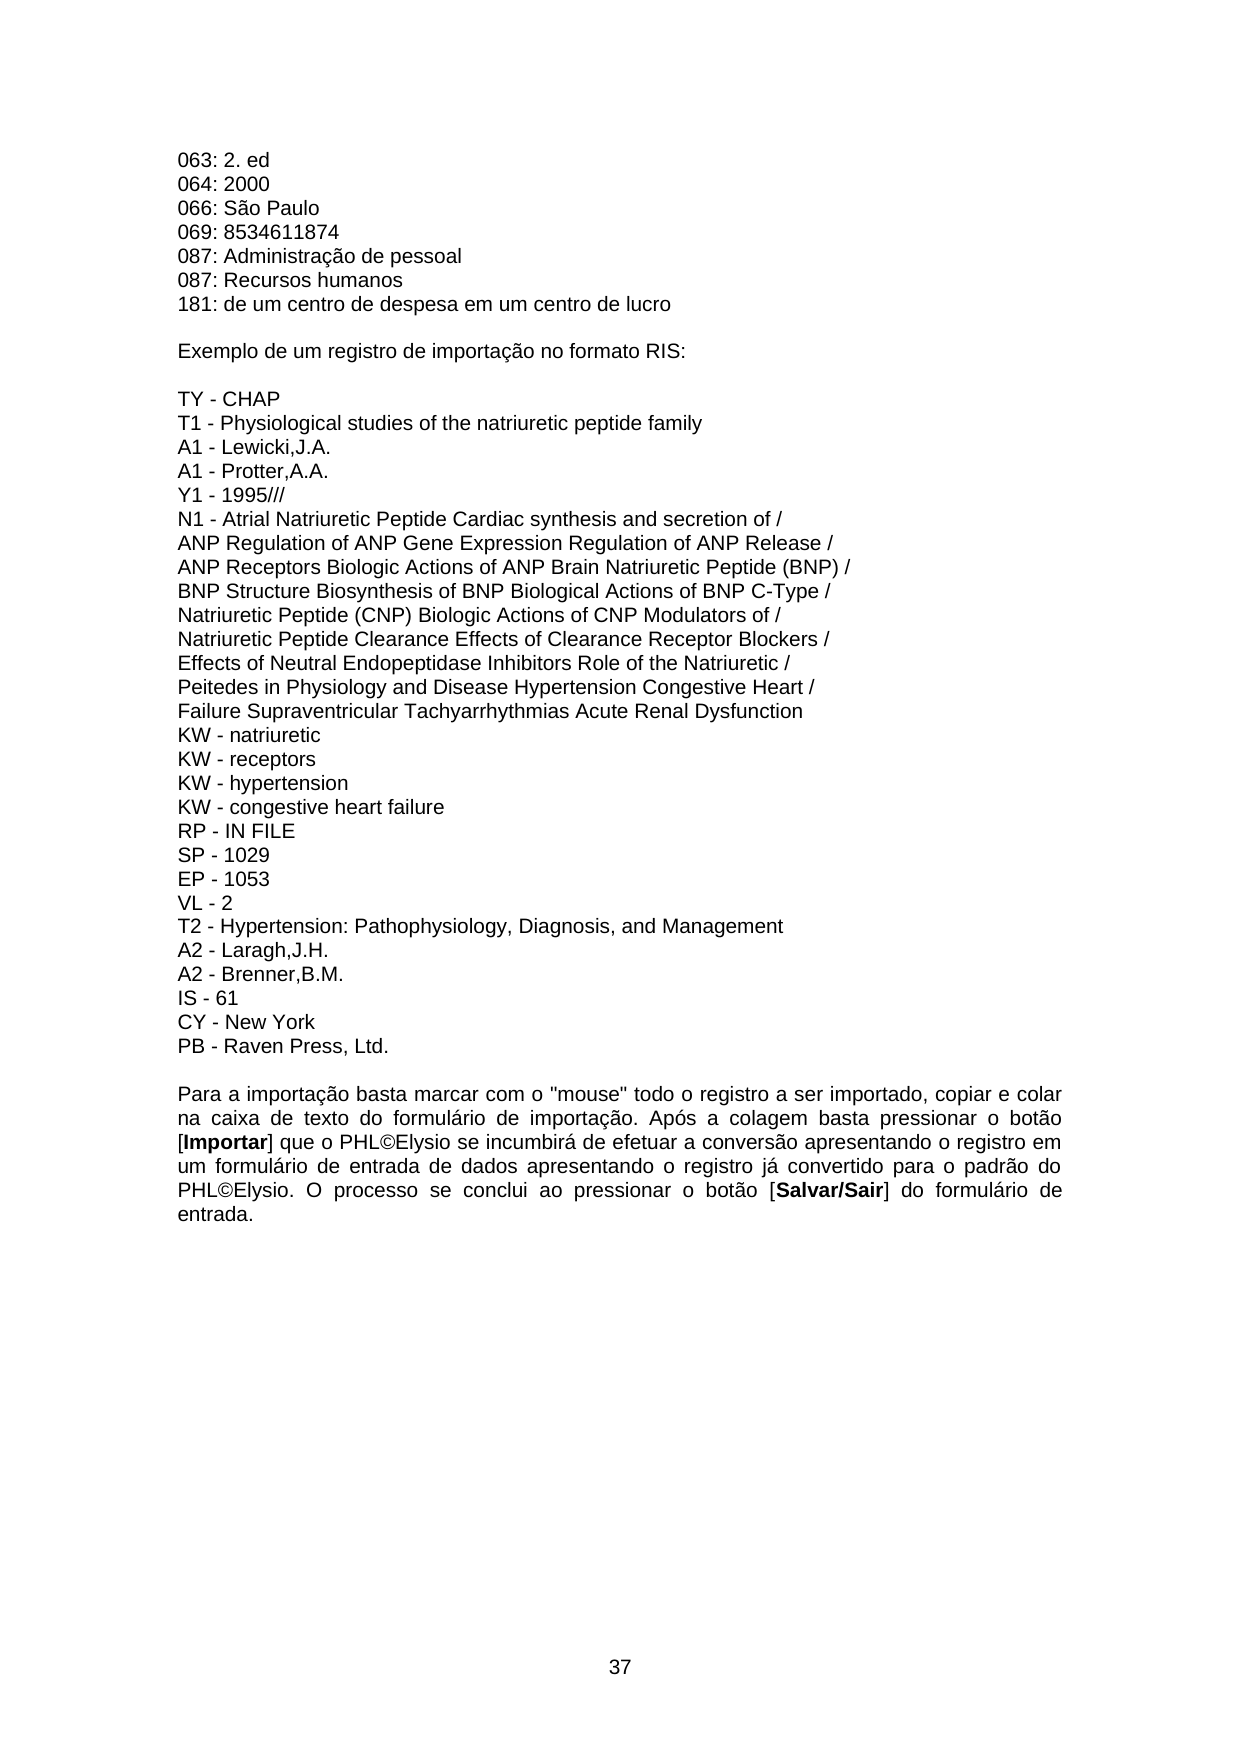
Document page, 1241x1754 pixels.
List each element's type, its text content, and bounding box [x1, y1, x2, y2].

text BNP Structure Biosynthesis of BNP Biological Actions of BNP C-Type / [177, 579, 1063, 603]
text 069: 8534611874 [177, 219, 1063, 243]
text Natriuretic Peptide Clearance Effects of Clearance Receptor Blockers / [177, 627, 1063, 651]
text Effects of Neutral Endopeptidase Inhibitors Role of the Natriuretic / [177, 651, 1063, 675]
text Para a importação basta marcar com o "mouse" todo o registro a ser importado, copiar e colar na caixa de texto do formulário de importação. Após a colagem basta pressionar o botão [Importar] que o PHL©Elysio se incumbirá de efetuar a conversão apresentando o registro em um formulário de entrada de dados apresentando o registro já convertido para o padrão do PHL©Elysio. O processo se conclui ao pressionar o botão [Salvar/Sair] do formulário de entrada. [177, 1082, 1063, 1226]
text KW - congestive heart failure [177, 794, 1063, 818]
text 064: 2000 [177, 172, 1063, 196]
text IS - 61 [177, 986, 1063, 1010]
text SP - 1029 [177, 842, 1063, 866]
text CY - New York [177, 1010, 1063, 1034]
text ANP Receptors Biologic Actions of ANP Brain Natriuretic Peptide (BNP) / [177, 555, 1063, 579]
text TY - CHAP [177, 387, 1063, 411]
text 181: de um centro de despesa em um centro de lucro [177, 291, 1063, 315]
text A2 - Brenner,B.M. [177, 962, 1063, 986]
text Y1 - 1995/// [177, 483, 1063, 507]
text N1 - Atrial Natriuretic Peptide Cardiac synthesis and secretion of / [177, 507, 1063, 531]
text KW - natriuretic [177, 723, 1063, 747]
text Exemplo de um registro de importação no formato RIS: [177, 339, 1063, 363]
text A1 - Lewicki,J.A. [177, 435, 1063, 459]
text T2 - Hypertension: Pathophysiology, Diagnosis, and Management [177, 914, 1063, 938]
text 063: 2. ed [177, 148, 1063, 172]
text 087: Recursos humanos [177, 267, 1063, 291]
text A1 - Protter,A.A. [177, 459, 1063, 483]
text A2 - Laragh,J.H. [177, 938, 1063, 962]
text ANP Regulation of ANP Gene Expression Regulation of ANP Release / [177, 531, 1063, 555]
text Peitedes in Physiology and Disease Hypertension Congestive Heart / [177, 675, 1063, 699]
text 066: São Paulo [177, 196, 1063, 219]
text KW - hypertension [177, 771, 1063, 794]
text KW - receptors [177, 747, 1063, 771]
text Natriuretic Peptide (CNP) Biologic Actions of CNP Modulators of / [177, 603, 1063, 627]
text Failure Supraventricular Tachyarrhythmias Acute Renal Dysfunction [177, 699, 1063, 723]
text RP - IN FILE [177, 818, 1063, 842]
text T1 - Physiological studies of the natriuretic peptide family [177, 411, 1063, 435]
text 087: Administração de pessoal [177, 243, 1063, 267]
text EP - 1053 [177, 866, 1063, 890]
text PB - Raven Press, Ltd. [177, 1034, 1063, 1058]
text VL - 2 [177, 890, 1063, 914]
